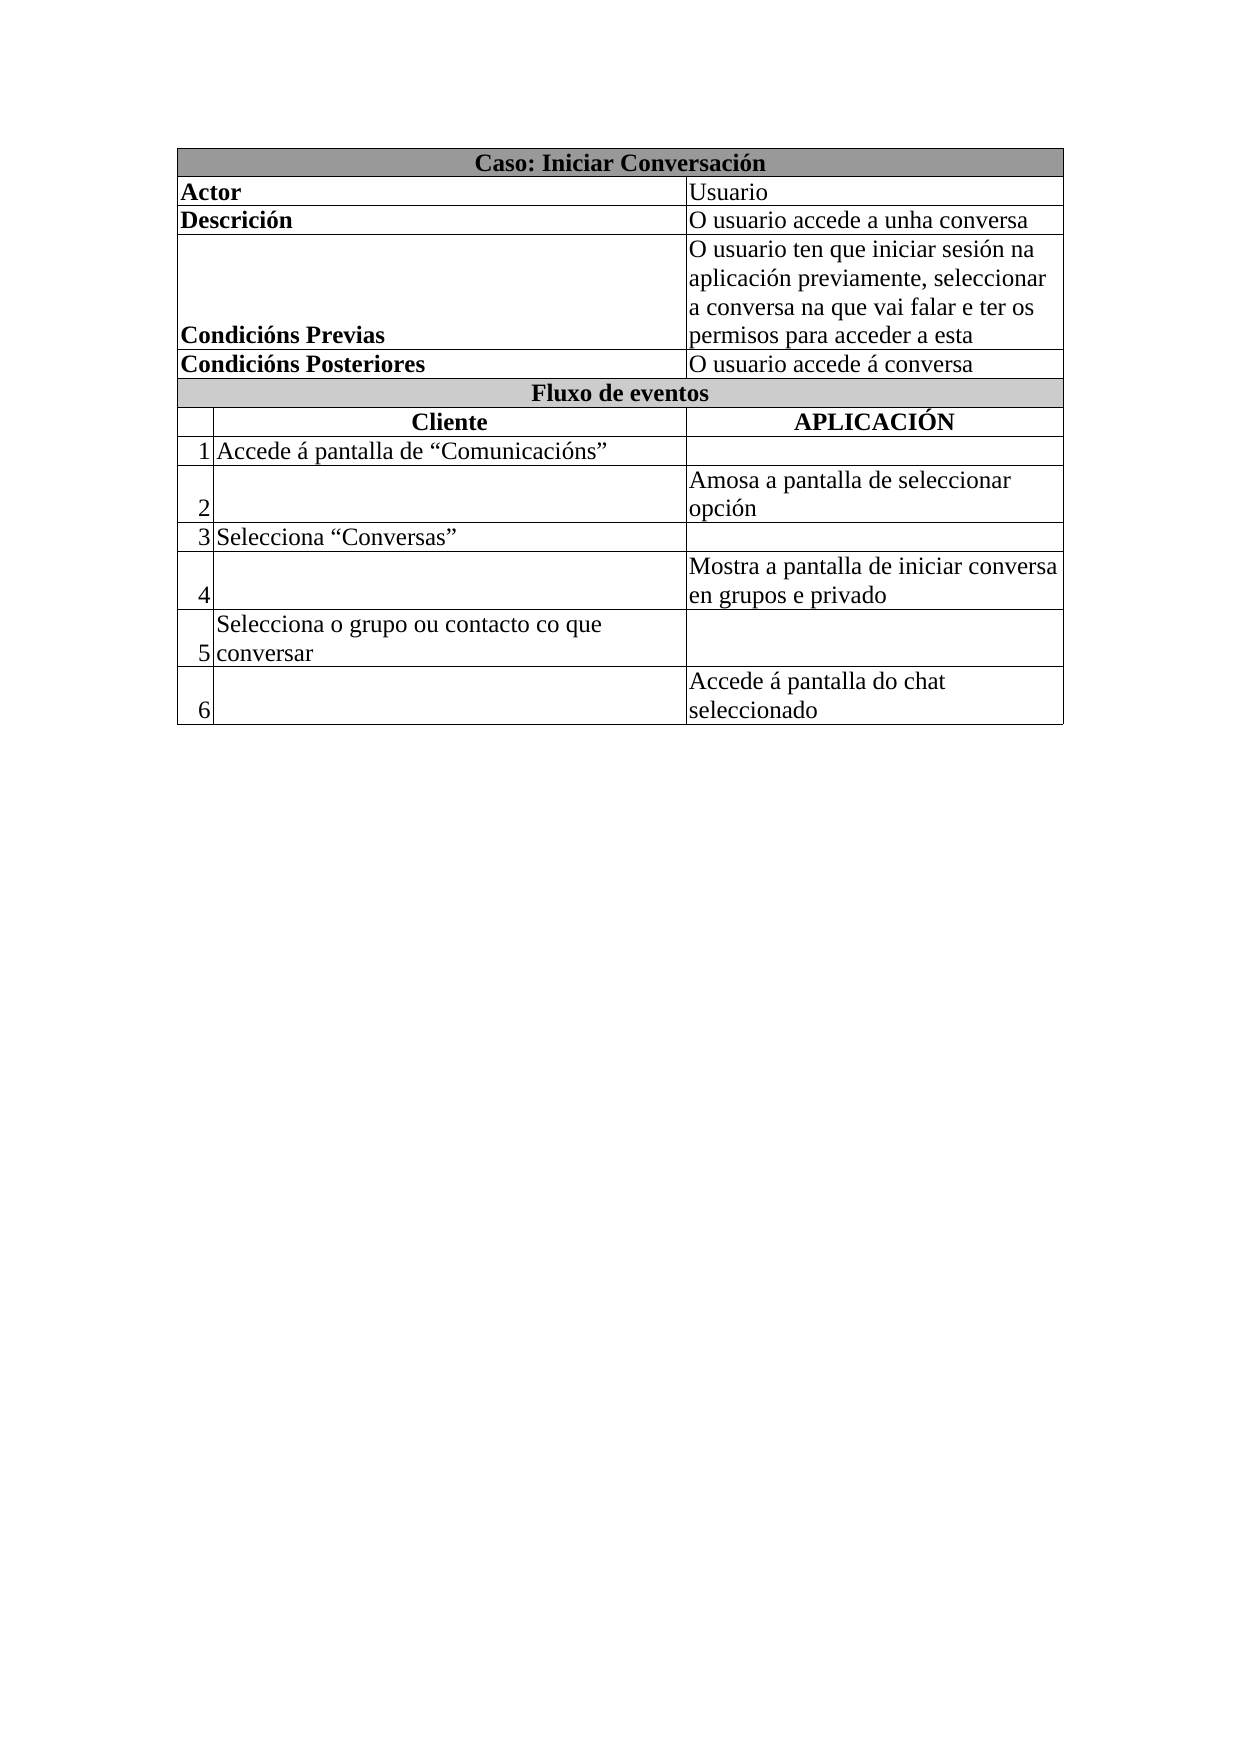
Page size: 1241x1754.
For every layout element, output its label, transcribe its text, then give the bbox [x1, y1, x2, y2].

table_cell Accede á pantalla do chat seleccionado [687, 667, 1063, 724]
table_cell Fluxo de eventos [178, 379, 1063, 407]
table_cell [687, 437, 1063, 465]
table_cell 4 [178, 552, 213, 609]
table_cell Selecciona o grupo ou contacto co que conversar [214, 610, 686, 666]
table_cell 6 [178, 667, 213, 724]
table_header Caso: Iniciar Conversación [178, 149, 1063, 176]
table_cell Selecciona “Conversas” [214, 523, 686, 551]
table_cell O usuario accede a unha conversa [687, 206, 1063, 234]
table_cell [687, 610, 1063, 666]
table_cell 3 [178, 523, 213, 551]
table_cell Accede á pantalla de “Comunicacións” [214, 437, 686, 465]
table_cell Usuario [687, 177, 1063, 205]
table_cell Actor [178, 177, 686, 205]
table_cell Condicións Previas [178, 235, 686, 349]
table_cell [214, 667, 686, 724]
table_cell [214, 552, 686, 609]
table_cell [687, 523, 1063, 551]
table_cell [178, 408, 213, 436]
table_cell 5 [178, 610, 213, 666]
table_cell O usuario accede á conversa [687, 350, 1063, 378]
table_cell O usuario ten que iniciar sesión na aplicación previamente, seleccionar a conversa na que vai falar e ter os permisos para acceder a esta [687, 235, 1063, 349]
table_cell 1 [178, 437, 213, 465]
table_cell [214, 466, 686, 522]
table_cell Descrición [178, 206, 686, 234]
table_cell Amosa a pantalla de seleccionar opción [687, 466, 1063, 522]
table_cell Condicións Posteriores [178, 350, 686, 378]
table_cell 2 [178, 466, 213, 522]
table_cell Cliente [214, 408, 686, 436]
table_cell APLICACIÓN [687, 408, 1063, 436]
table_cell Mostra a pantalla de iniciar conversa en grupos e privado [687, 552, 1063, 609]
